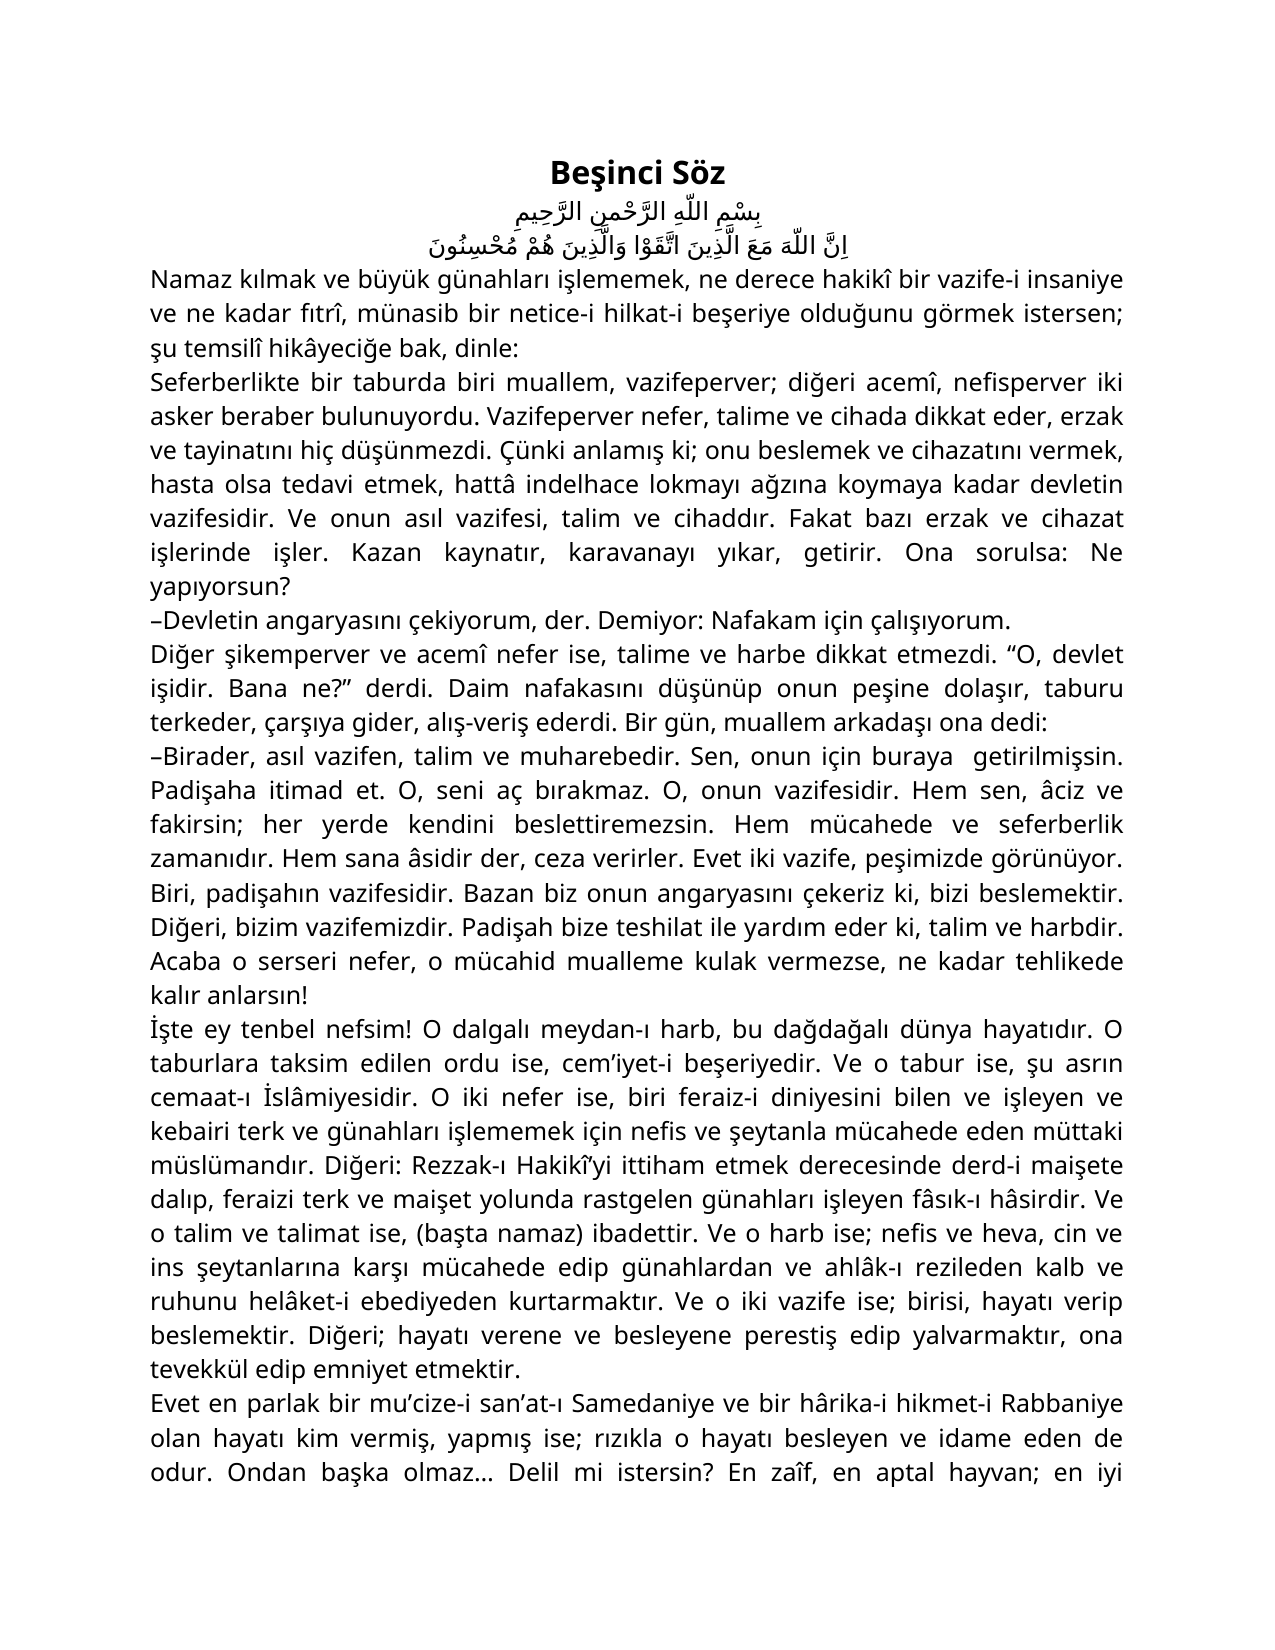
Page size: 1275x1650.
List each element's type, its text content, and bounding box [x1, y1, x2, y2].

text Namaz kılmak ve büyük günahları işlememek, ne derece hakikî bir vazife-i insaniye ve ne kadar fıtrî, münasib bir netice-i hilkat-i beşeriye olduğunu görmek istersen; şu temsilî hikâyeciğe bak, dinle: [150, 262, 1125, 364]
subtitle Beşinci Söz [150, 150, 1125, 194]
text بِسْمِ اللّهِ الرَّحْمنِ الرَّحِيمِ [150, 194, 1125, 228]
text İşte ey tenbel nefsim! O dalgalı meydan-ı harb, bu dağdağalı dünya hayatıdır. O taburlara taksim edilen ordu ise, cem’iyet-i beşeriyedir. Ve o tabur ise, şu asrın cemaat-ı İslâmiyesidir. O iki nefer ise, biri feraiz-i diniyesini bilen ve işleyen ve kebairi terk ve günahları işlememek için nefis ve şeytanla mücahede eden müttaki müslümandır. Diğeri: Rezzak-ı Hakikî’yi ittiham etmek derecesinde derd-i maişete dalıp, feraizi terk ve maişet yolunda rastgelen günahları işleyen fâsık-ı hâsirdir. Ve o talim ve talimat ise, (başta namaz) ibadettir. Ve o harb ise; nefis ve heva, cin ve ins şeytanlarına karşı mücahede edip günahlardan ve ahlâk-ı rezileden kalb ve ruhunu helâket-i ebediyeden kurtarmaktır. Ve o iki vazife ise; birisi, hayatı verip beslemektir. Diğeri; hayatı verene ve besleyene perestiş edip yalvarmaktır, ona tevekkül edip emniyet etmektir. [150, 1011, 1125, 1386]
text –Devletin angaryasını çekiyorum, der. Demiyor: Nafakam için çalışıyorum. [150, 603, 1125, 637]
text Seferberlikte bir taburda biri muallem, vazifeperver; diğeri acemî, nefisperver iki asker beraber bulunuyordu. Vazifeperver nefer, talime ve cihada dikkat eder, erzak ve tayinatını hiç düşünmezdi. Çünki anlamış ki; onu beslemek ve cihazatını vermek, hasta olsa tedavi etmek, hattâ indelhace lokmayı ağzına koymaya kadar devletin vazifesidir. Ve onun asıl vazifesi, talim ve cihaddır. Fakat bazı erzak ve cihazat işlerinde işler. Kazan kaynatır, karavanayı yıkar, getirir. Ona sorulsa: Ne yapıyorsun? [150, 364, 1125, 603]
text اِنَّ اللّهَ مَعَ الَّذِينَ اتَّقَوْا وَالَّذِينَ هُمْ مُحْسِنُونَ [150, 228, 1125, 262]
text Evet en parlak bir mu’cize-i san’at-ı Samedaniye ve bir hârika-i hikmet-i Rabbaniye olan hayatı kim vermiş, yapmış ise; rızıkla o hayatı besleyen ve idame eden de odur. Ondan başka olmaz… Delil mi istersin? En zaîf, en aptal hayvan; en iyi [150, 1386, 1125, 1488]
text –Birader, asıl vazifen, talim ve muharebedir. Sen, onun için buraya getirilmişsin. Padişaha itimad et. O, seni aç bırakmaz. O, onun vazifesidir. Hem sen, âciz ve fakirsin; her yerde kendini beslettiremezsin. Hem mücahede ve seferberlik zamanıdır. Hem sana âsidir der, ceza verirler. Evet iki vazife, peşimizde görünüyor. Biri, padişahın vazifesidir. Bazan biz onun angaryasını çekeriz ki, bizi beslemektir. Diğeri, bizim vazifemizdir. Padişah bize teshilat ile yardım eder ki, talim ve harbdir. Acaba o serseri nefer, o mücahid mualleme kulak vermezse, ne kadar tehlikede kalır anlarsın! [150, 739, 1125, 1011]
text Diğer şikemperver ve acemî nefer ise, talime ve harbe dikkat etmezdi. “O, devlet işidir. Bana ne?” derdi. Daim nafakasını düşünüp onun peşine dolaşır, taburu terkeder, çarşıya gider, alış-veriş ederdi. Bir gün, muallem arkadaşı ona dedi: [150, 637, 1125, 739]
